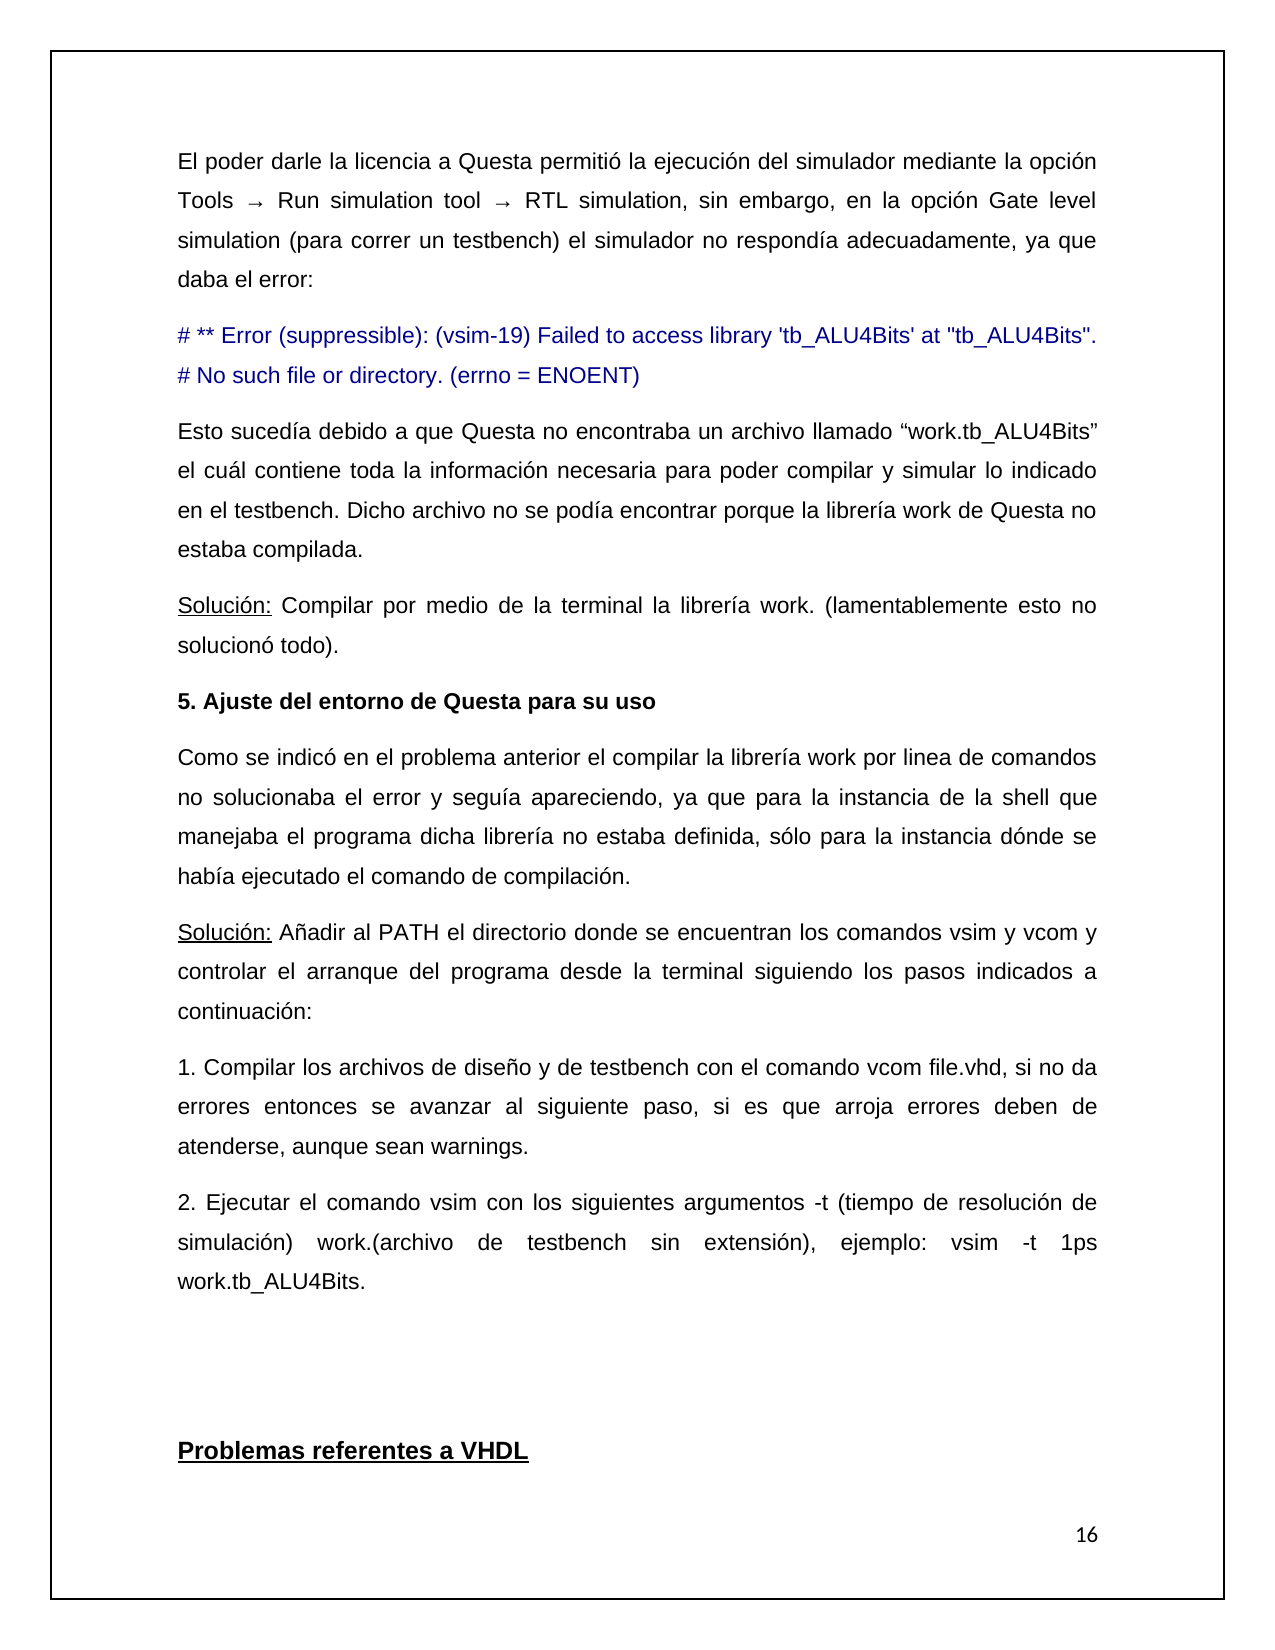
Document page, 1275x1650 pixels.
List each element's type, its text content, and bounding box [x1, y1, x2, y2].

text Solución: Añadir al PATH el directorio donde se encuentran los comandos vsim y vcom y controlar el arranque del programa desde la terminal siguiendo los pasos indicados a continuación: [177, 919, 1098, 1024]
text Como se indicó en el problema anterior el compilar la librería work por linea de comandos no solucionaba el error y seguía apareciendo, ya que para la instancia de la shell que manejaba el programa dicha librería no estaba definida, sólo para la instancia dónde se había ejecutado el comando de compilación. [177, 744, 1098, 889]
text # ** Error (suppressible): (vsim-19) Failed to access library 'tb_ALU4Bits' at "tb_ALU4Bits". # No such file or directory. (errno = ENOENT) [177, 322, 1098, 388]
text Esto sucedía debido a que Questa no encontraba un archivo llamado “work.tb_ALU4Bits” el cuál contiene toda la información necesaria para poder compilar y simular lo indicado en el testbench. Dicho archivo no se podía encontrar porque la librería work de Questa no estaba compilada. [177, 418, 1098, 563]
text 2. Ejecutar el comando vsim con los siguientes argumentos -t (tiempo de resolución de simulación) work.(archivo de testbench sin extensión), ejemplo: vsim -t 1ps work.tb_ALU4Bits. [177, 1189, 1098, 1294]
text 1. Compilar los archivos de diseño y de testbench con el comando vcom file.vhd, si no da errores entonces se avanzar al siguiente paso, si es que arroja errores deben de atenderse, aunque sean warnings. [177, 1054, 1098, 1159]
text Problemas referentes a VHDL [177, 1436, 1098, 1465]
text El poder darle la licencia a Questa permitió la ejecución del simulador mediante la opción Tools → Run simulation tool → RTL simulation, sin embargo, en la opción Gate level simulation (para correr un testbench) el simulador no respondía adecuadamente, ya que daba el error: [177, 148, 1098, 292]
text Solución: Compilar por medio de la terminal la librería work. (lamentablemente esto no solucionó todo). [177, 592, 1098, 658]
text 5. Ajuste del entorno de Questa para su uso [177, 688, 1098, 714]
